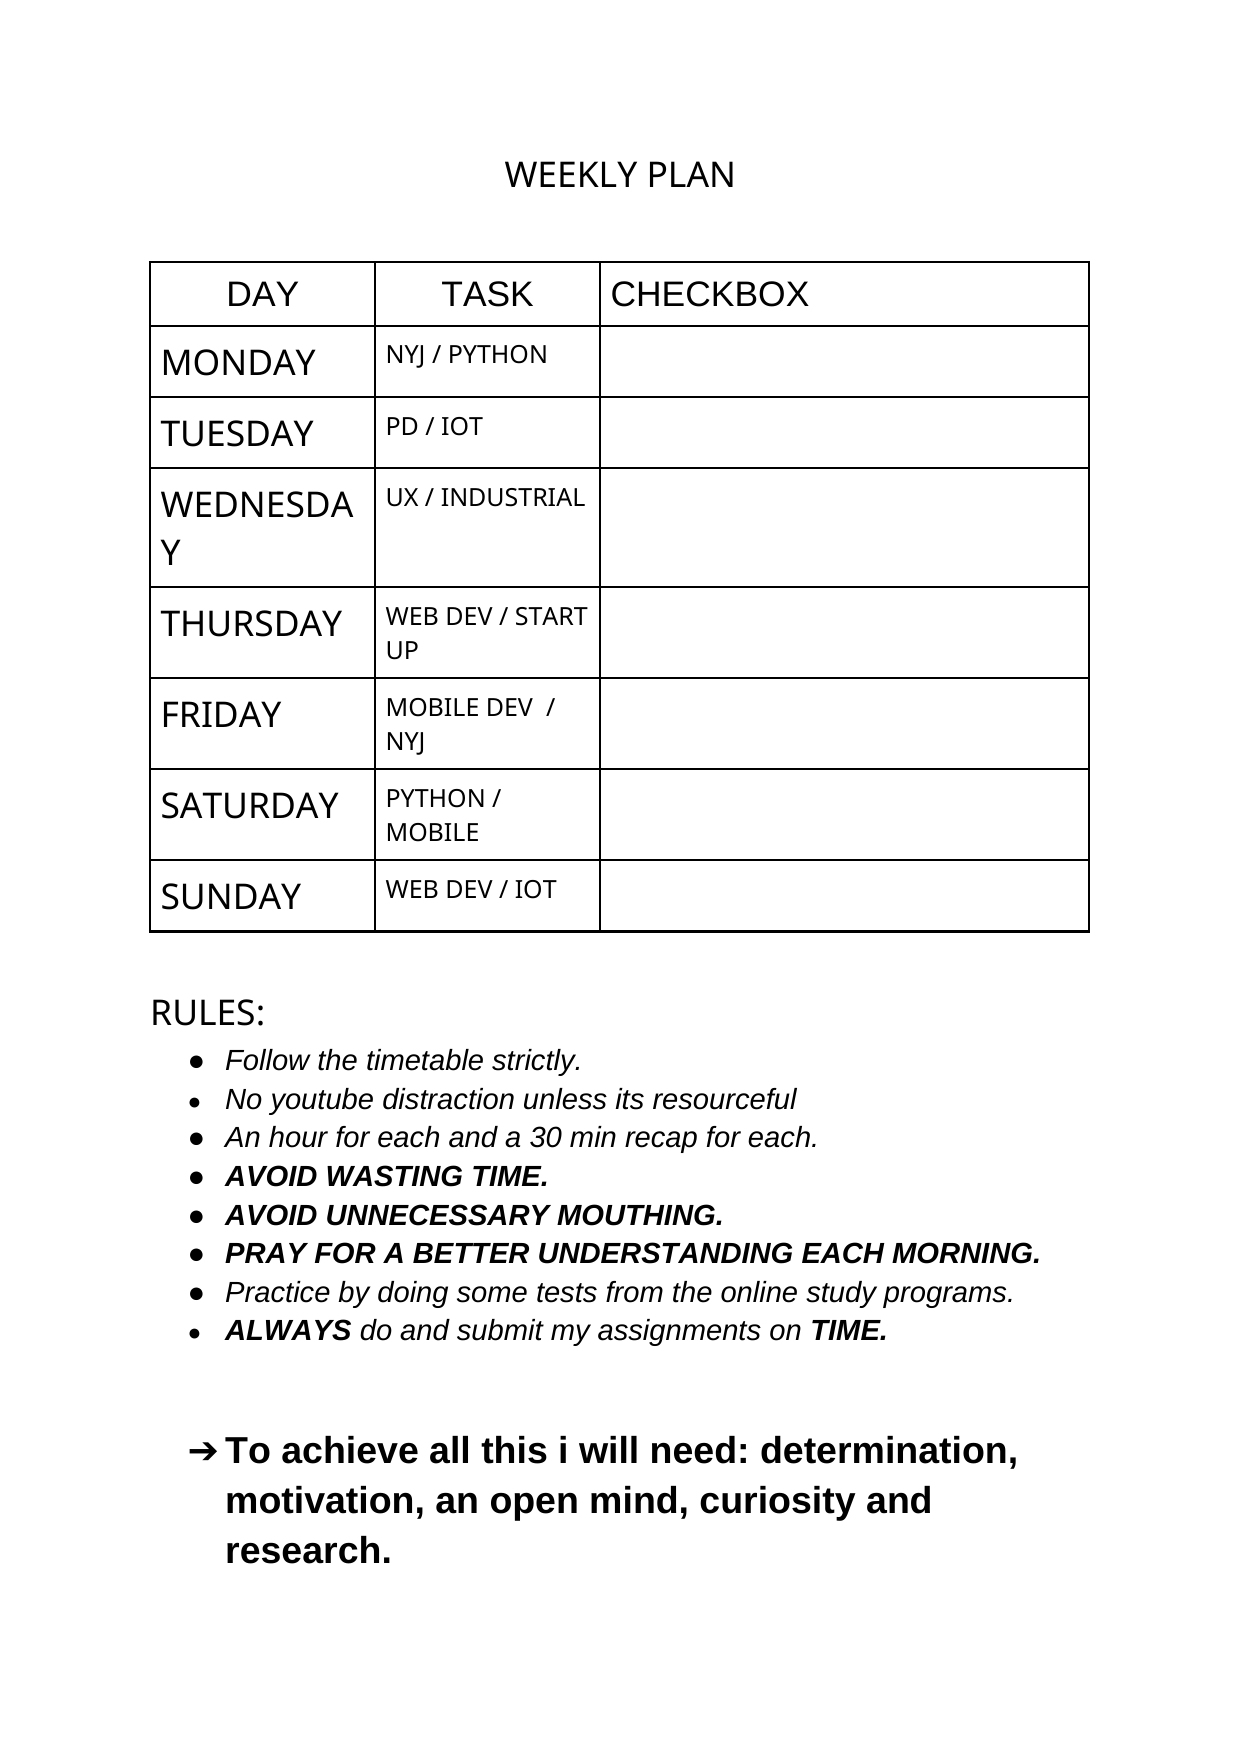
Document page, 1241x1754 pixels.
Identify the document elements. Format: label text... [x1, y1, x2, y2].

table_cell [601, 327, 1088, 396]
table_cell WEB DEV / IOT [376, 861, 599, 930]
table_cell WEB DEV / START UP [376, 588, 599, 677]
table_cell [601, 679, 1088, 768]
table_cell WEDNESDAY [151, 469, 374, 586]
table_cell SATURDAY [151, 770, 374, 859]
text RULES: [150, 988, 1090, 1036]
table_cell MOBILE DEV / NYJ [376, 679, 599, 768]
table_cell [601, 469, 1088, 586]
list AVOID UNNECESSARY MOUTHING. [187, 1197, 1090, 1231]
table_header TASK [376, 263, 599, 324]
table_header DAY [151, 263, 374, 324]
table_cell PYTHON / MOBILE [376, 770, 599, 859]
list No youtube distraction unless its resourceful [187, 1082, 1090, 1115]
text WEEKLY PLAN [150, 150, 1090, 198]
table_cell TUESDAY [151, 398, 374, 467]
list To achieve all this i will need: determination, motivation, an open mind, curiosity and research. [187, 1429, 1090, 1571]
table_cell MONDAY [151, 327, 374, 396]
list Follow the timetable strictly. [187, 1043, 1090, 1077]
list An hour for each and a 30 min recap for each. [187, 1120, 1090, 1154]
list ALWAYS do and submit my assignments on TIME. [187, 1313, 1090, 1347]
table_cell NYJ / PYTHON [376, 327, 599, 396]
list Practice by doing some tests from the online study programs. [187, 1274, 1090, 1308]
table_cell [601, 588, 1088, 677]
table_cell UX / INDUSTRIAL [376, 469, 599, 586]
list PRAY FOR A BETTER UNDERSTANDING EACH MORNING. [187, 1236, 1090, 1269]
table_cell THURSDAY [151, 588, 374, 677]
table_cell [601, 398, 1088, 467]
table_cell SUNDAY [151, 861, 374, 930]
table_header CHECKBOX [601, 263, 1088, 324]
list AVOID WASTING TIME. [187, 1159, 1090, 1192]
table_cell PD / IOT [376, 398, 599, 467]
table_cell FRIDAY [151, 679, 374, 768]
table_cell [601, 770, 1088, 859]
table_cell [601, 861, 1088, 930]
